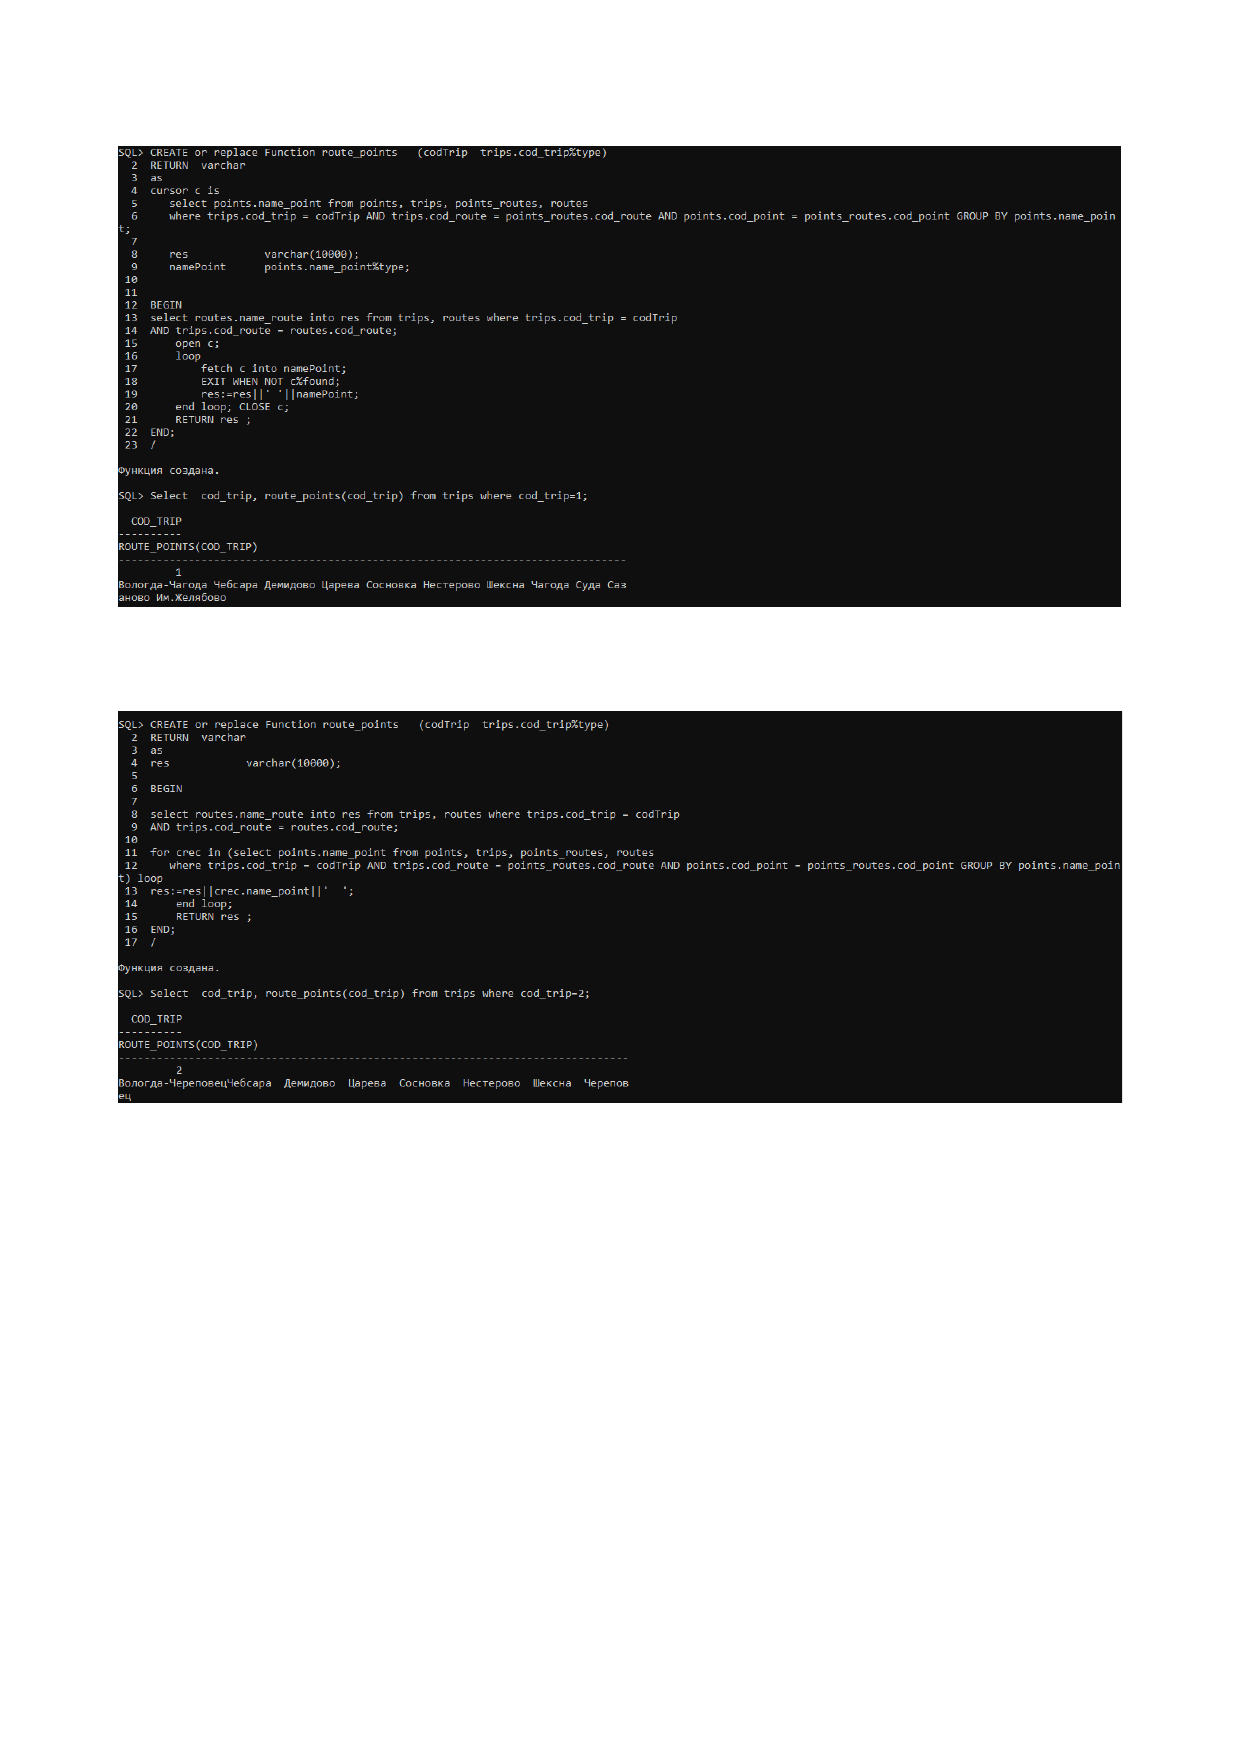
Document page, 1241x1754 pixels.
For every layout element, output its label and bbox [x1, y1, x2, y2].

picture [118, 711, 1123, 1103]
picture [118, 146, 1123, 607]
